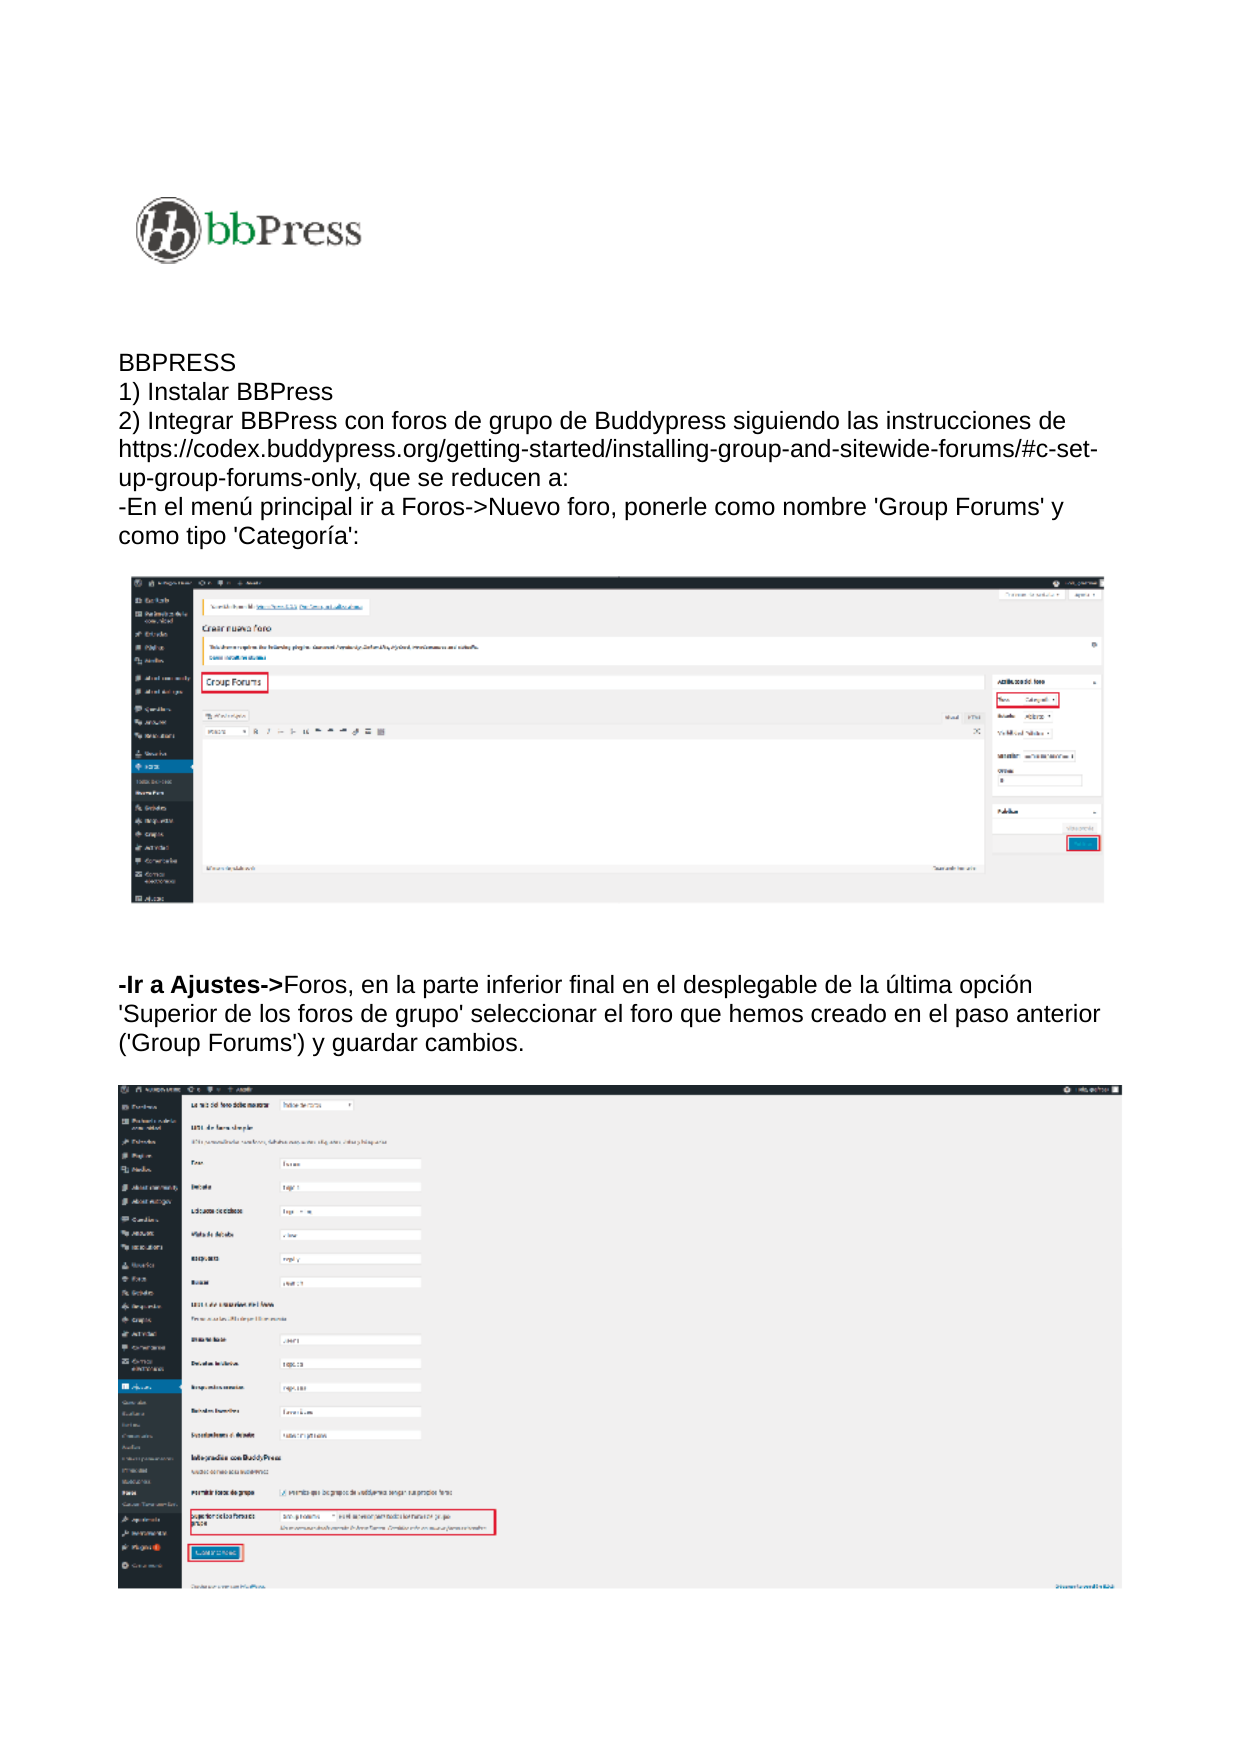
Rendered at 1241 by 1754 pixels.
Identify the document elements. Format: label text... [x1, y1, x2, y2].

picture [136, 197, 362, 264]
picture [118, 571, 1123, 971]
picture [118, 1085, 1123, 1590]
text 2) Integrar BBPress con foros de grupo de Buddypress siguiendo las instrucciones de https://codex.buddypress.org/getting-started/installing-group-and-sitewide-forums/#c-set-up-group-forums-only, que se reducen a: [118, 406, 1122, 492]
text BBPRESS [118, 348, 1122, 377]
text 1) Instalar BBPress [118, 377, 1122, 406]
text -Ir a Ajustes->Foros, en la parte inferior final en el desplegable de la última opción 'Superior de los foros de grupo' seleccionar el foro que hemos creado en el paso anterior ('Group Forums') y guardar cambios. [118, 971, 1122, 1056]
text -En el menú principal ir a Foros->Nuevo foro, ponerle como nombre 'Group Forums' y como tipo 'Categoría': [118, 492, 1122, 549]
text [118, 549, 1122, 571]
